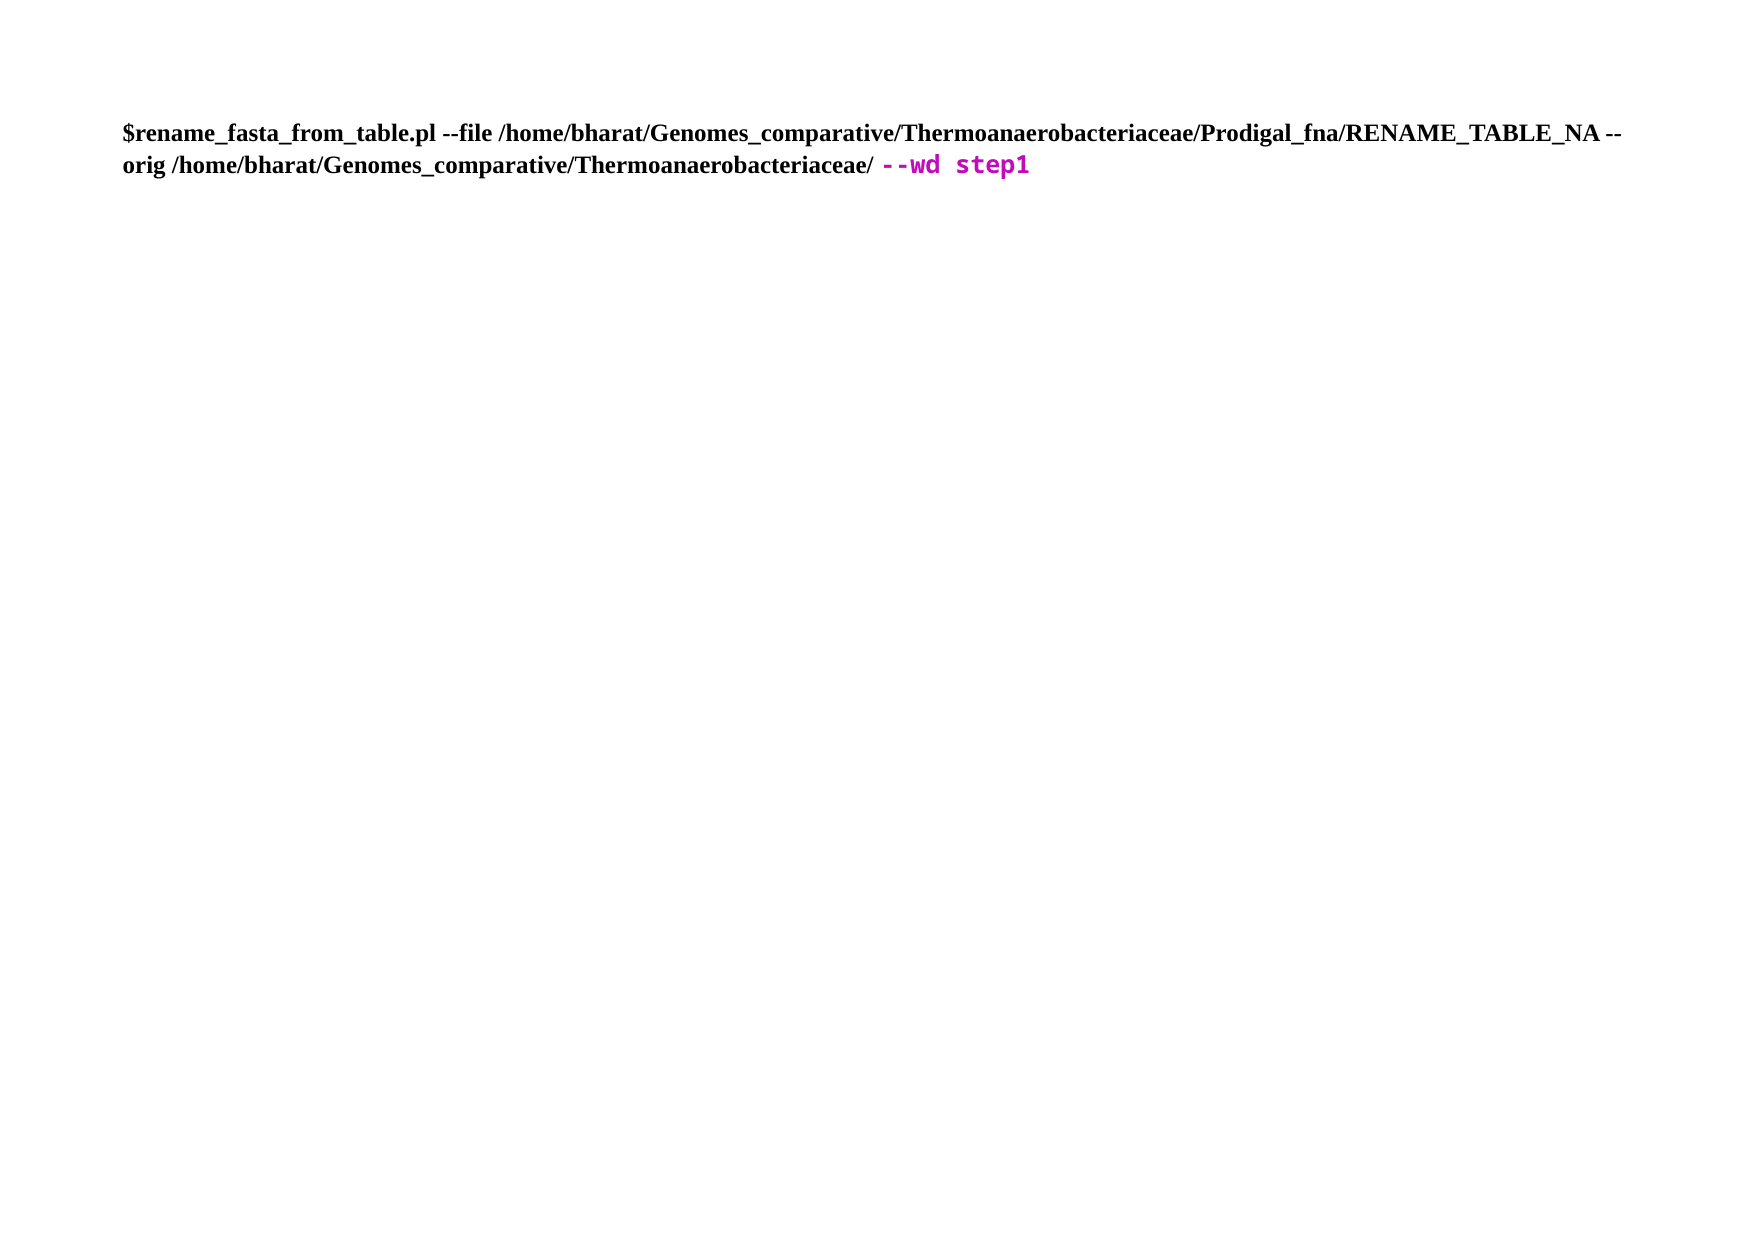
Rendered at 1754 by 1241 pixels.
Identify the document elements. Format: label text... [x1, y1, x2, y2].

text $rename_fasta_from_table.pl --file /home/bharat/Genomes_comparative/Thermoanaerobacteriaceae/Prodigal_fna/RENAME_TABLE_NA --orig /home/bharat/Genomes_comparative/Thermoanaerobacteriaceae/ --wd step1 [122, 118, 1636, 181]
